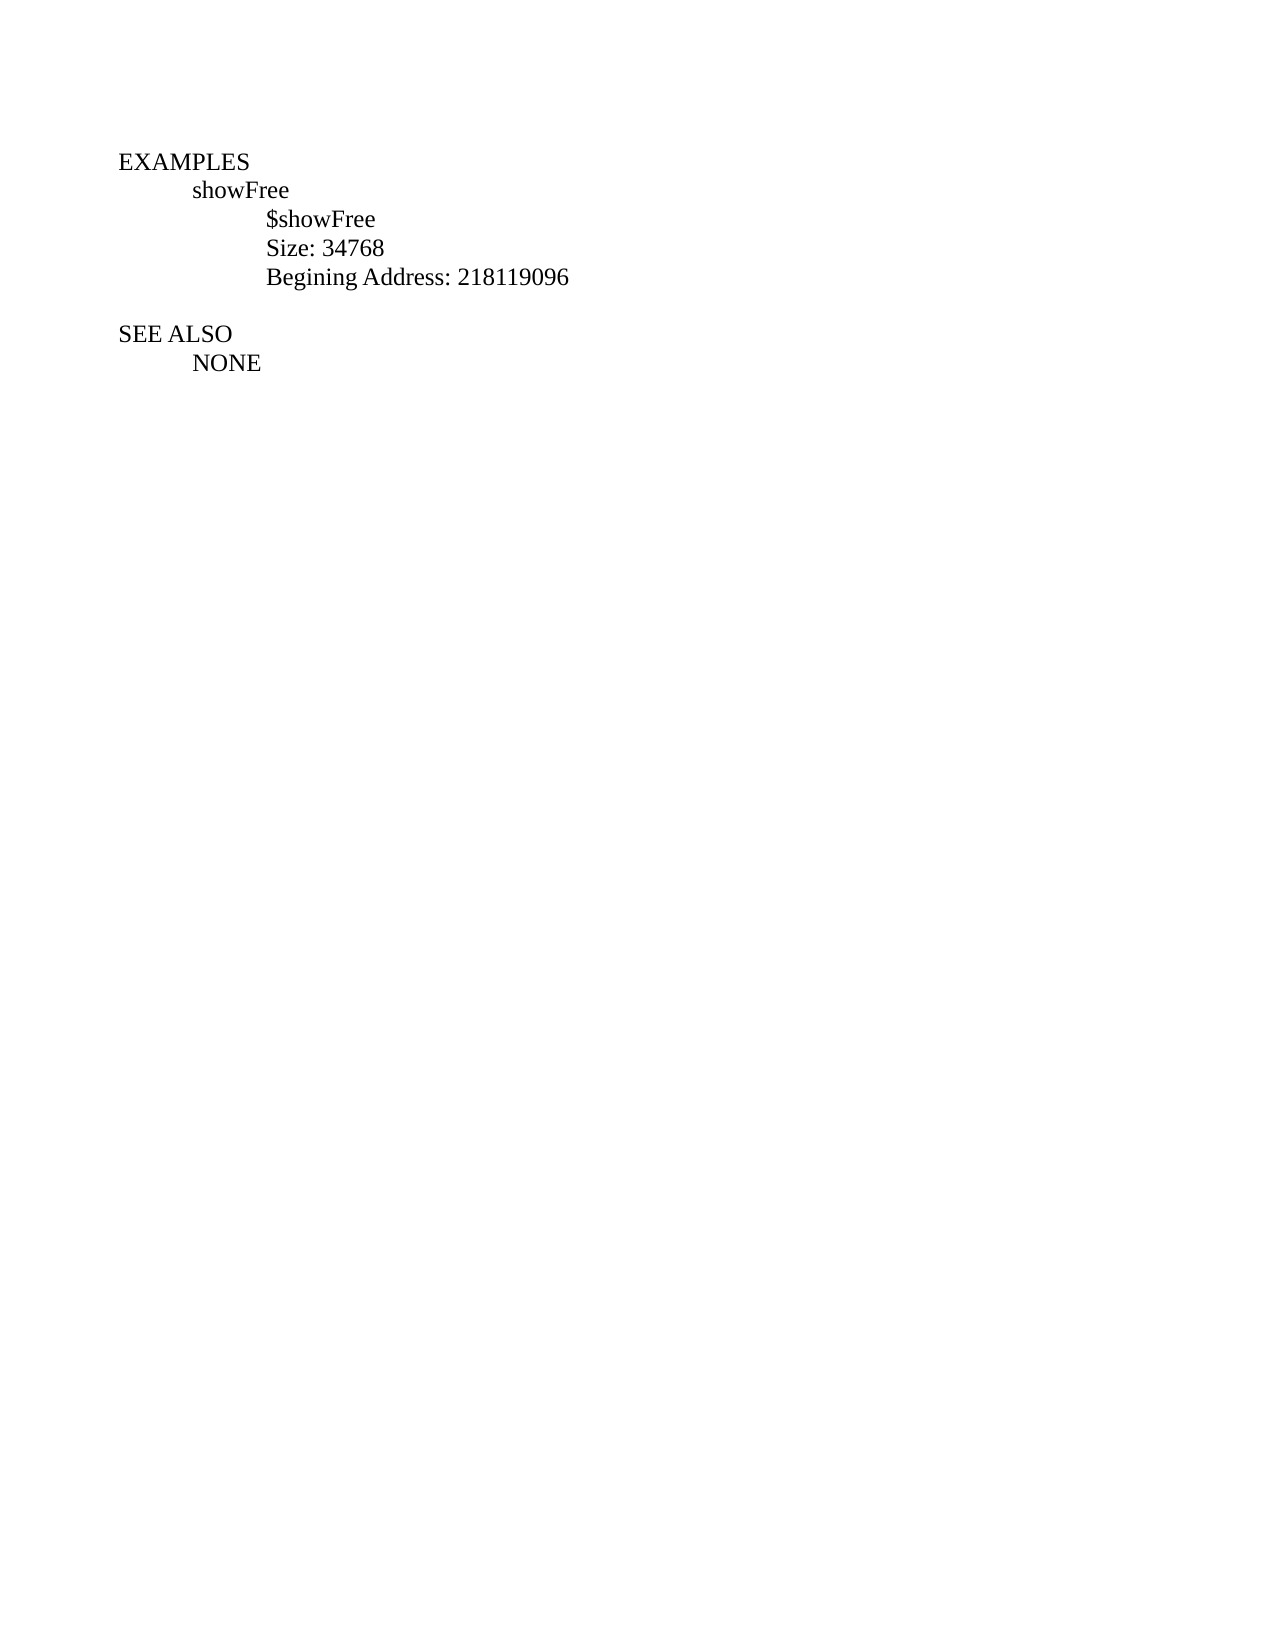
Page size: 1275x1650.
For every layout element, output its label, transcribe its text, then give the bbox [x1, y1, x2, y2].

text Size: 34768 [118, 233, 1157, 262]
text $showFree [118, 204, 1157, 233]
text showFree [118, 176, 1157, 204]
text SEE ALSO [118, 319, 1157, 348]
text Begining Address: 218119096 [118, 262, 1157, 291]
text EXAMPLES [118, 147, 1157, 176]
text NONE [118, 348, 1157, 377]
